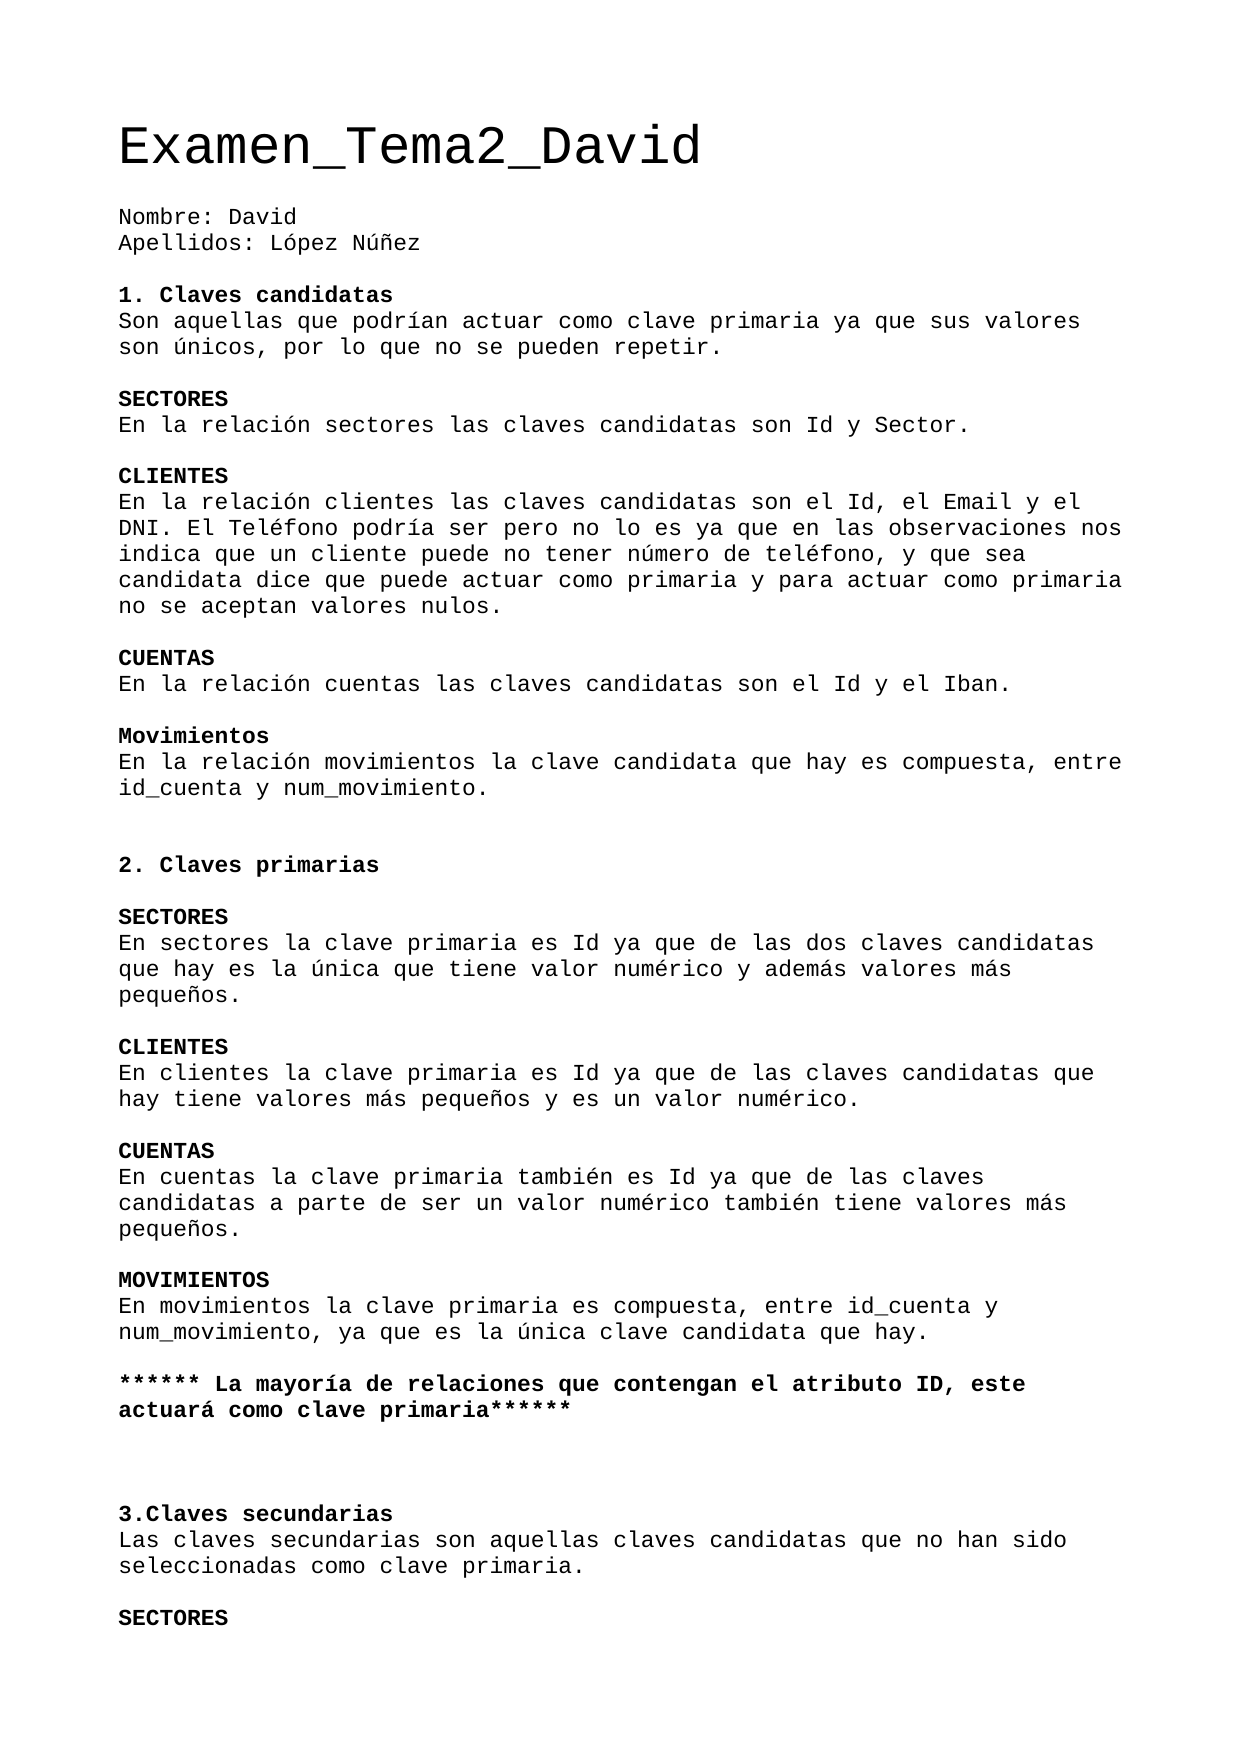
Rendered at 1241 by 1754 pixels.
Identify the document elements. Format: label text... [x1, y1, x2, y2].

text SECTORES [118, 387, 1122, 413]
text En cuentas la clave primaria también es Id ya que de las claves candidatas a parte de ser un valor numérico también tiene valores más pequeños. [118, 1165, 1122, 1243]
text 2. Claves primarias [118, 854, 1122, 880]
text CLIENTES [118, 1035, 1122, 1061]
text ****** La mayoría de relaciones que contengan el atributo ID, este actuará como clave primaria****** [118, 1373, 1122, 1424]
text En la relación clientes las claves candidatas son el Id, el Email y el DNI. El Teléfono podría ser pero no lo es ya que en las observaciones nos indica que un cliente puede no tener número de teléfono, y que sea candidata dice que puede actuar como primaria y para actuar como primaria no se aceptan valores nulos. [118, 491, 1122, 620]
text Las claves secundarias son aquellas claves candidatas que no han sido seleccionadas como clave primaria. [118, 1528, 1122, 1580]
text 1. Claves candidatas [118, 283, 1122, 309]
text En sectores la clave primaria es Id ya que de las dos claves candidatas que hay es la única que tiene valor numérico y además valores más pequeños. [118, 932, 1122, 1009]
text En movimientos la clave primaria es compuesta, entre id_cuenta y num_movimiento, ya que es la única clave candidata que hay. [118, 1295, 1122, 1347]
text En la relación sectores las claves candidatas son Id y Sector. [118, 413, 1122, 439]
text En la relación cuentas las claves candidatas son el Id y el Iban. [118, 672, 1122, 698]
text MOVIMIENTOS [118, 1269, 1122, 1295]
text En clientes la clave primaria es Id ya que de las claves candidatas que hay tiene valores más pequeños y es un valor numérico. [118, 1061, 1122, 1113]
text SECTORES [118, 1606, 1122, 1632]
text CUENTAS [118, 1139, 1122, 1165]
text Movimientos [118, 724, 1122, 750]
text CUENTAS [118, 646, 1122, 672]
text Nombre: David [118, 205, 1122, 231]
text En la relación movimientos la clave candidata que hay es compuesta, entre id_cuenta y num_movimiento. [118, 750, 1122, 802]
text SECTORES [118, 906, 1122, 932]
text Examen_Tema2_David [118, 118, 1122, 179]
text Son aquellas que podrían actuar como clave primaria ya que sus valores son únicos, por lo que no se pueden repetir. [118, 309, 1122, 361]
text 3.Claves secundarias [118, 1502, 1122, 1528]
text CLIENTES [118, 465, 1122, 491]
text Apellidos: López Núñez [118, 231, 1122, 257]
